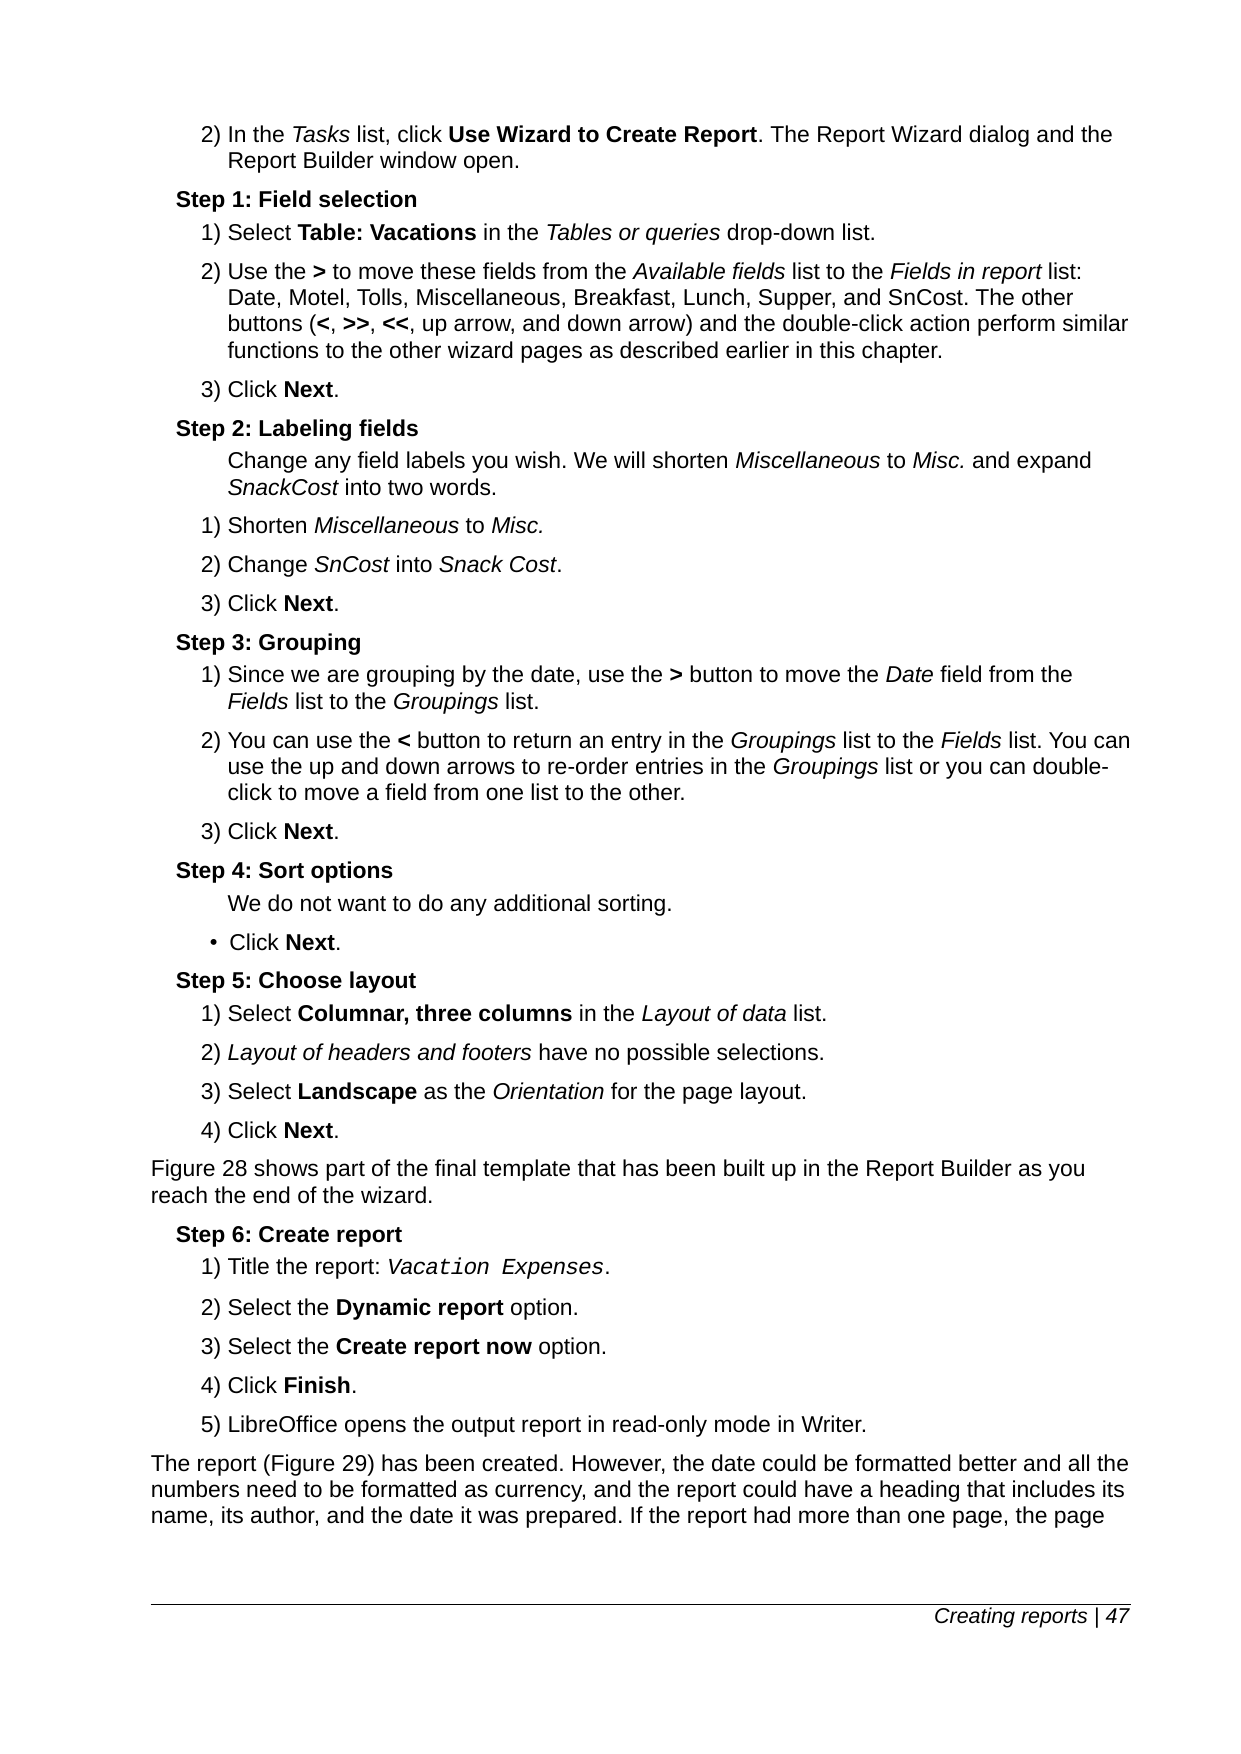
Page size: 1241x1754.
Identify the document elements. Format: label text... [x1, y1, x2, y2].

list Click Next. [227, 1117, 1131, 1143]
text Step 5: Choose layout [176, 967, 1131, 994]
text Change any field labels you wish. We will shorten Miscellaneous to Misc. and expand SnackCost into two words. [227, 447, 1131, 500]
text Step 4: Sort options [176, 857, 1131, 883]
text Step 2: Labeling fields [176, 414, 1131, 441]
list Click Next. [227, 376, 1131, 402]
text Step 6: Create report [176, 1221, 1131, 1247]
text Figure 28 shows part of the final template that has been built up in the Report Builder as you reach the end of the wizard. [151, 1155, 1131, 1208]
list Title the report: Vacation Expenses. [227, 1253, 1131, 1282]
list Select the Create report now option. [227, 1333, 1131, 1359]
list In the Tasks list, click Use Wizard to Create Report. The Report Wizard dialog and the Report Builder window open. [227, 121, 1131, 174]
text Step 1: Field selection [176, 186, 1131, 213]
list Layout of headers and footers have no possible selections. [227, 1039, 1131, 1065]
list You can use the < button to return an entry in the Groupings list to the Fields list. You can use the up and down arrows to re-order entries in the Groupings list or you can double-click to move a field from one list to the other. [227, 727, 1131, 806]
list Since we are grouping by the date, use the > button to move the Date field from the Fields list to the Groupings list. [227, 661, 1131, 714]
list Click Next. [227, 818, 1131, 844]
list Click Next. [227, 590, 1131, 616]
list LibreOffice opens the output report in read-only mode in Writer. [227, 1411, 1131, 1437]
list Shorten Miscellaneous to Misc. [227, 512, 1131, 539]
list Select Landscape as the Orientation for the page layout. [227, 1078, 1131, 1104]
list Change SnCost into Snack Cost. [227, 551, 1131, 577]
list Select Table: Vacations in the Tables or queries drop-down list. [227, 219, 1131, 245]
list Click Finish. [227, 1372, 1131, 1398]
list Click Next. [209, 928, 1131, 955]
text The report (Figure 29) has been created. However, the date could be formatted better and all the numbers need to be formatted as currency, and the report could have a heading that includes its name, its author, and the date it was prepared. If the report had more than one page, the page [151, 1449, 1131, 1528]
list Select the Dynamic report option. [227, 1294, 1131, 1320]
text Step 3: Grouping [176, 629, 1131, 655]
list Select Columnar, three columns in the Layout of data list. [227, 1000, 1131, 1026]
list Use the > to move these fields from the Available fields list to the Fields in report list: Date, Motel, Tolls, Miscellaneous, Breakfast, Lunch, Supper, and SnCost. The other buttons (<, >>, <<, up arrow, and down arrow) and the double-click action perform similar functions to the other wizard pages as described earlier in this chapter. [227, 258, 1131, 363]
text We do not want to do any additional sorting. [227, 890, 1131, 916]
